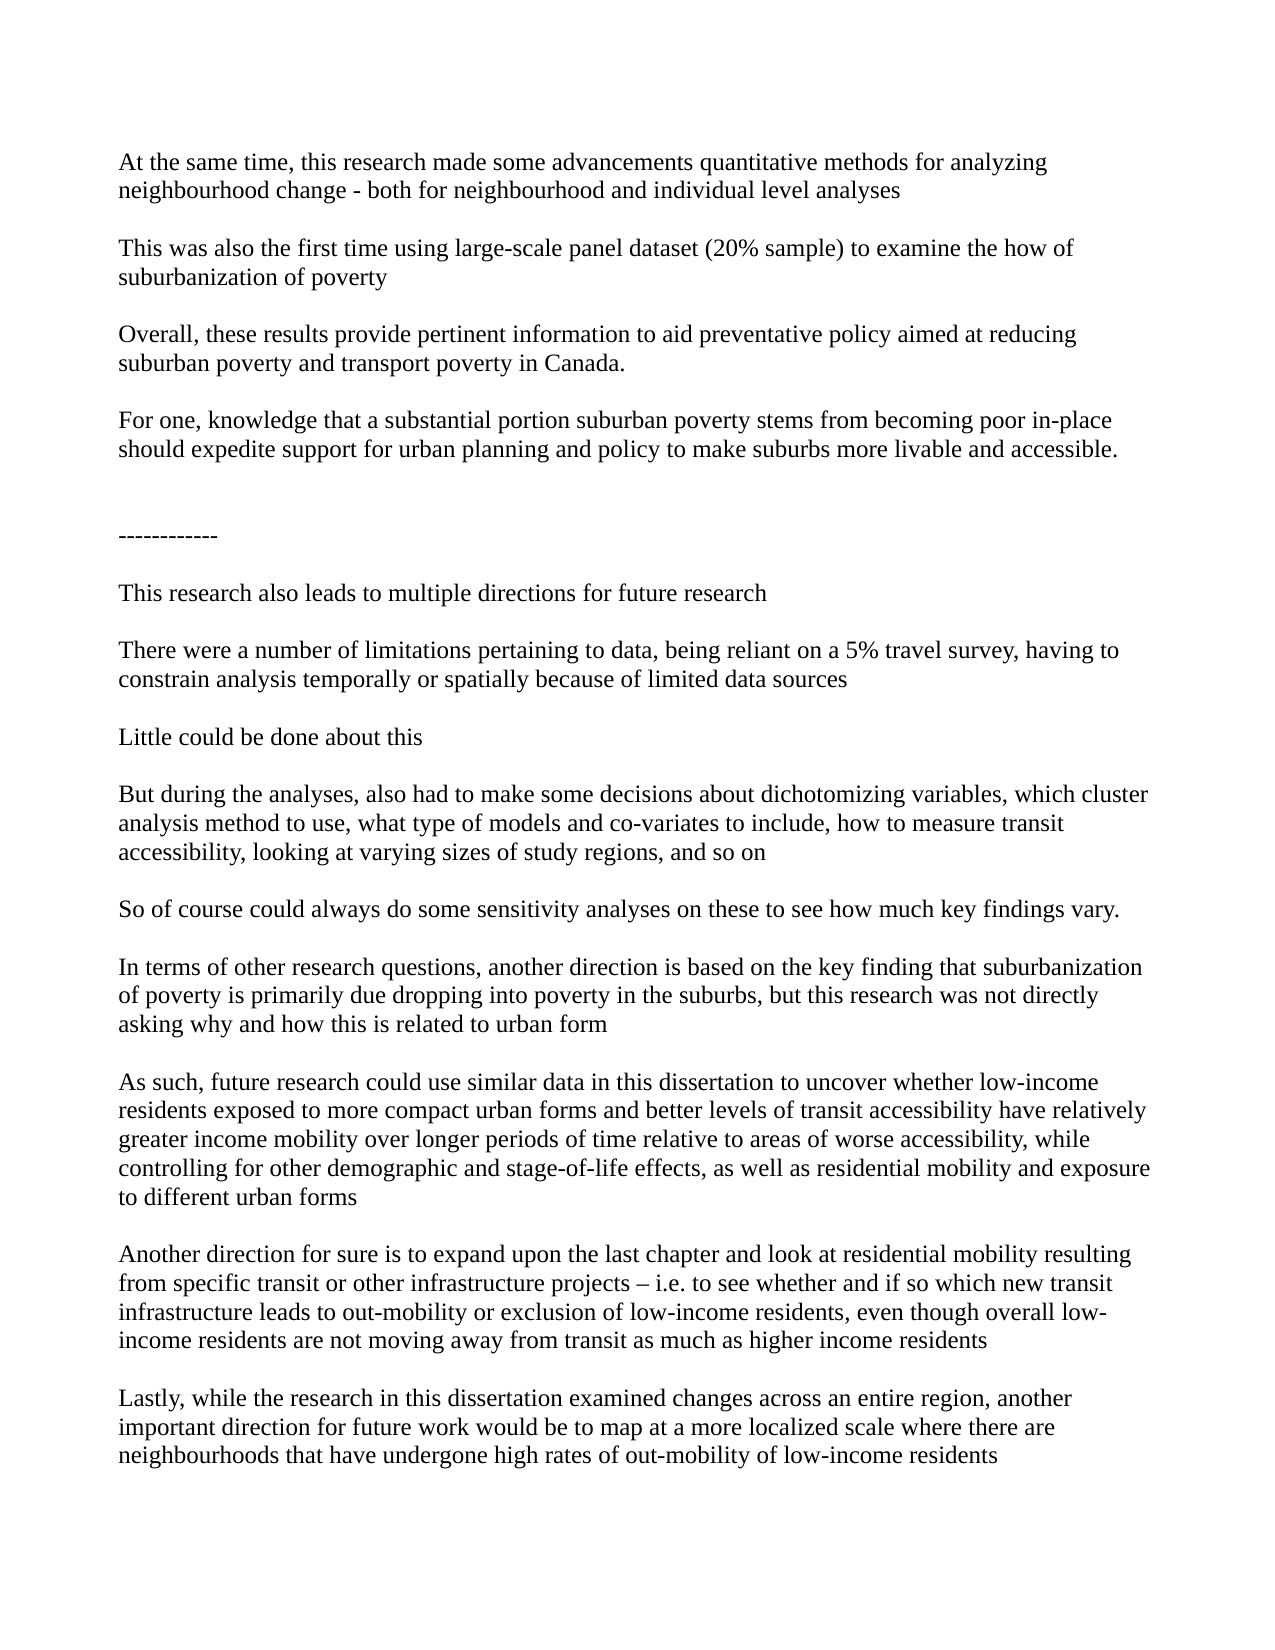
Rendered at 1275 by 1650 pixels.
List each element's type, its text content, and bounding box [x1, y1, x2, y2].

text ------------ [118, 521, 1157, 549]
text This was also the first time using large-scale panel dataset (20% sample) to examine the how of suburbanization of poverty [118, 233, 1157, 291]
text At the same time, this research made some advancements quantitative methods for analyzing neighbourhood change - both for neighbourhood and individual level analyses [118, 147, 1157, 204]
text Another direction for sure is to expand upon the last chapter and look at residential mobility resulting from specific transit or other infrastructure projects – i.e. to see whether and if so which new transit infrastructure leads to out-mobility or exclusion of low-income residents, even though overall low-income residents are not moving away from transit as much as higher income residents [118, 1239, 1157, 1354]
text to different urban forms [118, 1182, 1157, 1211]
text Little could be done about this [118, 722, 1157, 751]
text For one, knowledge that a substantial portion suburban poverty stems from becoming poor in-place should expedite support for urban planning and policy to make suburbs more livable and accessible. [118, 406, 1157, 463]
text Lastly, while the research in this dissertation examined changes across an entire region, another important direction for future work would be to map at a more localized scale where there are neighbourhoods that have undergone high rates of out-mobility of low-income residents [118, 1383, 1157, 1469]
text In terms of other research questions, another direction is based on the key finding that suburbanization of poverty is primarily due dropping into poverty in the suburbs, but this research was not directly asking why and how this is related to urban form [118, 952, 1157, 1038]
text This research also leads to multiple directions for future research [118, 578, 1157, 607]
text As such, future research could use similar data in this dissertation to uncover whether low-income residents exposed to more compact urban forms and better levels of transit accessibility have relatively greater income mobility over longer periods of time relative to areas of worse accessibility, while controlling for other demographic and stage-of-life effects, as well as residential mobility and exposure [118, 1067, 1157, 1182]
text Overall, these results provide pertinent information to aid preventative policy aimed at reducing suburban poverty and transport poverty in Canada. [118, 319, 1157, 377]
text But during the analyses, also had to make some decisions about dichotomizing variables, which cluster analysis method to use, what type of models and co-variates to include, how to measure transit accessibility, looking at varying sizes of study regions, and so on [118, 779, 1157, 866]
text So of course could always do some sensitivity analyses on these to see how much key findings vary. [118, 894, 1157, 923]
text There were a number of limitations pertaining to data, being reliant on a 5% travel survey, having to constrain analysis temporally or spatially because of limited data sources [118, 636, 1157, 693]
